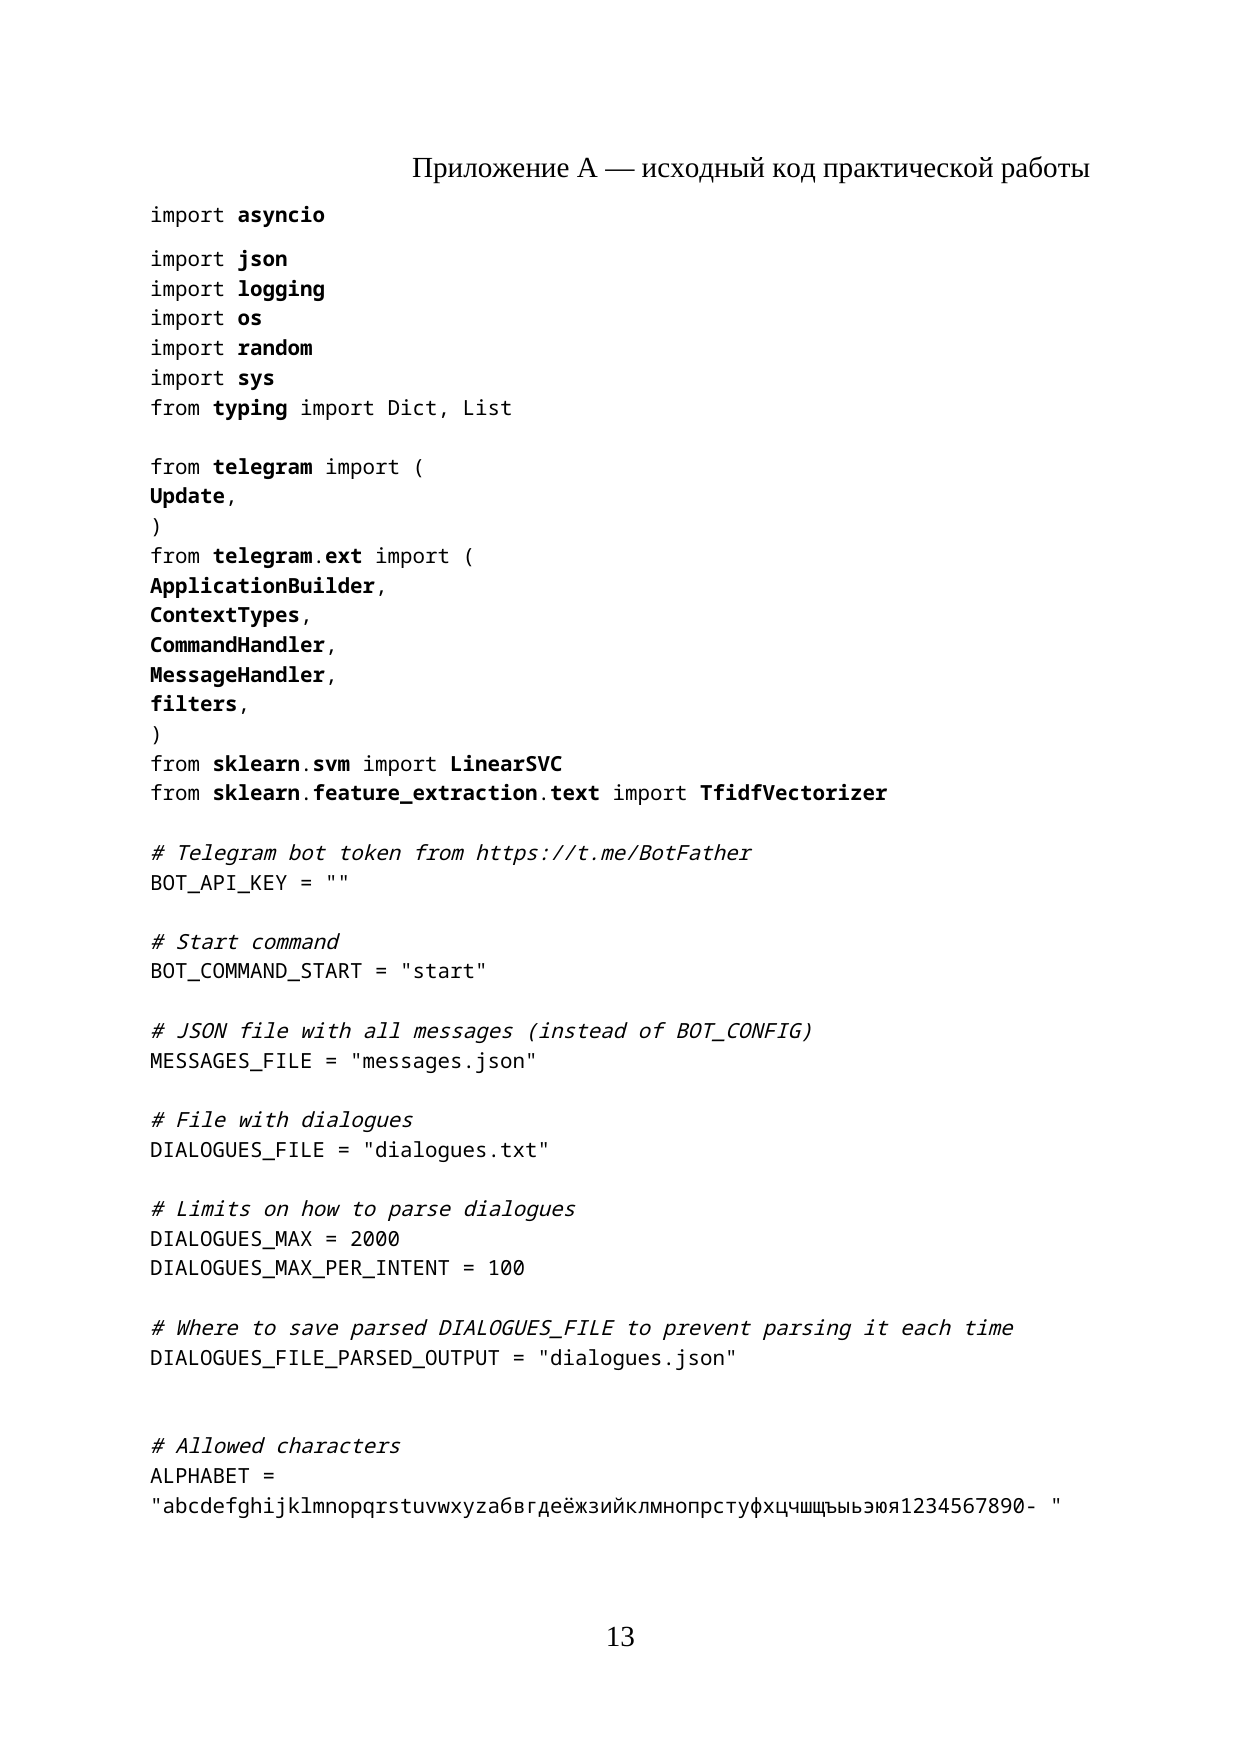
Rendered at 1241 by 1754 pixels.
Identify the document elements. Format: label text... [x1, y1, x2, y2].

text filters, [150, 688, 1090, 718]
text from telegram import ( [150, 451, 1090, 480]
text ALPHABET = "abcdefghijklmnopqrstuvwxyzабвгдеёжзийклмнопрстуфхцчшщъыьэюя1234567890- " [150, 1460, 1090, 1519]
text BOT_COMMAND_START = "start" [150, 955, 1090, 985]
text # Where to save parsed DIALOGUES_FILE to prevent parsing it each time [150, 1312, 1090, 1341]
text Update, [150, 480, 1090, 510]
text ) [150, 718, 1090, 748]
text from typing import Dict, List [150, 391, 1090, 421]
text MessageHandler, [150, 658, 1090, 688]
text import logging [150, 273, 1090, 302]
text DIALOGUES_MAX = 2000 [150, 1223, 1090, 1252]
text # Start command [150, 926, 1090, 955]
text MESSAGES_FILE = "messages.json" [150, 1044, 1090, 1074]
text CommandHandler, [150, 629, 1090, 658]
text # Telegram bot token from https://t.me/BotFather [150, 837, 1090, 866]
text # JSON file with all messages (instead of BOT_CONFIG) [150, 1015, 1090, 1044]
text import random [150, 332, 1090, 362]
text BOT_API_KEY = "" [150, 866, 1090, 896]
text ApplicationBuilder, [150, 569, 1090, 599]
text ) [150, 510, 1090, 540]
text import os [150, 302, 1090, 332]
text DIALOGUES_MAX_PER_INTENT = 100 [150, 1252, 1090, 1282]
text ContextTypes, [150, 599, 1090, 629]
text DIALOGUES_FILE_PARSED_OUTPUT = "dialogues.json" [150, 1341, 1090, 1371]
text from sklearn.svm import LinearSVC [150, 748, 1090, 777]
text # Limits on how to parse dialogues [150, 1193, 1090, 1223]
text from sklearn.feature_extraction.text import TfidfVectorizer [150, 777, 1090, 807]
text # File with dialogues [150, 1104, 1090, 1133]
text import asyncio [150, 200, 1090, 229]
subtitle Приложение А — исходный код практической работы [150, 150, 1090, 183]
text import sys [150, 362, 1090, 391]
text import json [150, 243, 1090, 273]
text from telegram.ext import ( [150, 540, 1090, 569]
text DIALOGUES_FILE = "dialogues.txt" [150, 1133, 1090, 1163]
text # Allowed characters [150, 1430, 1090, 1460]
